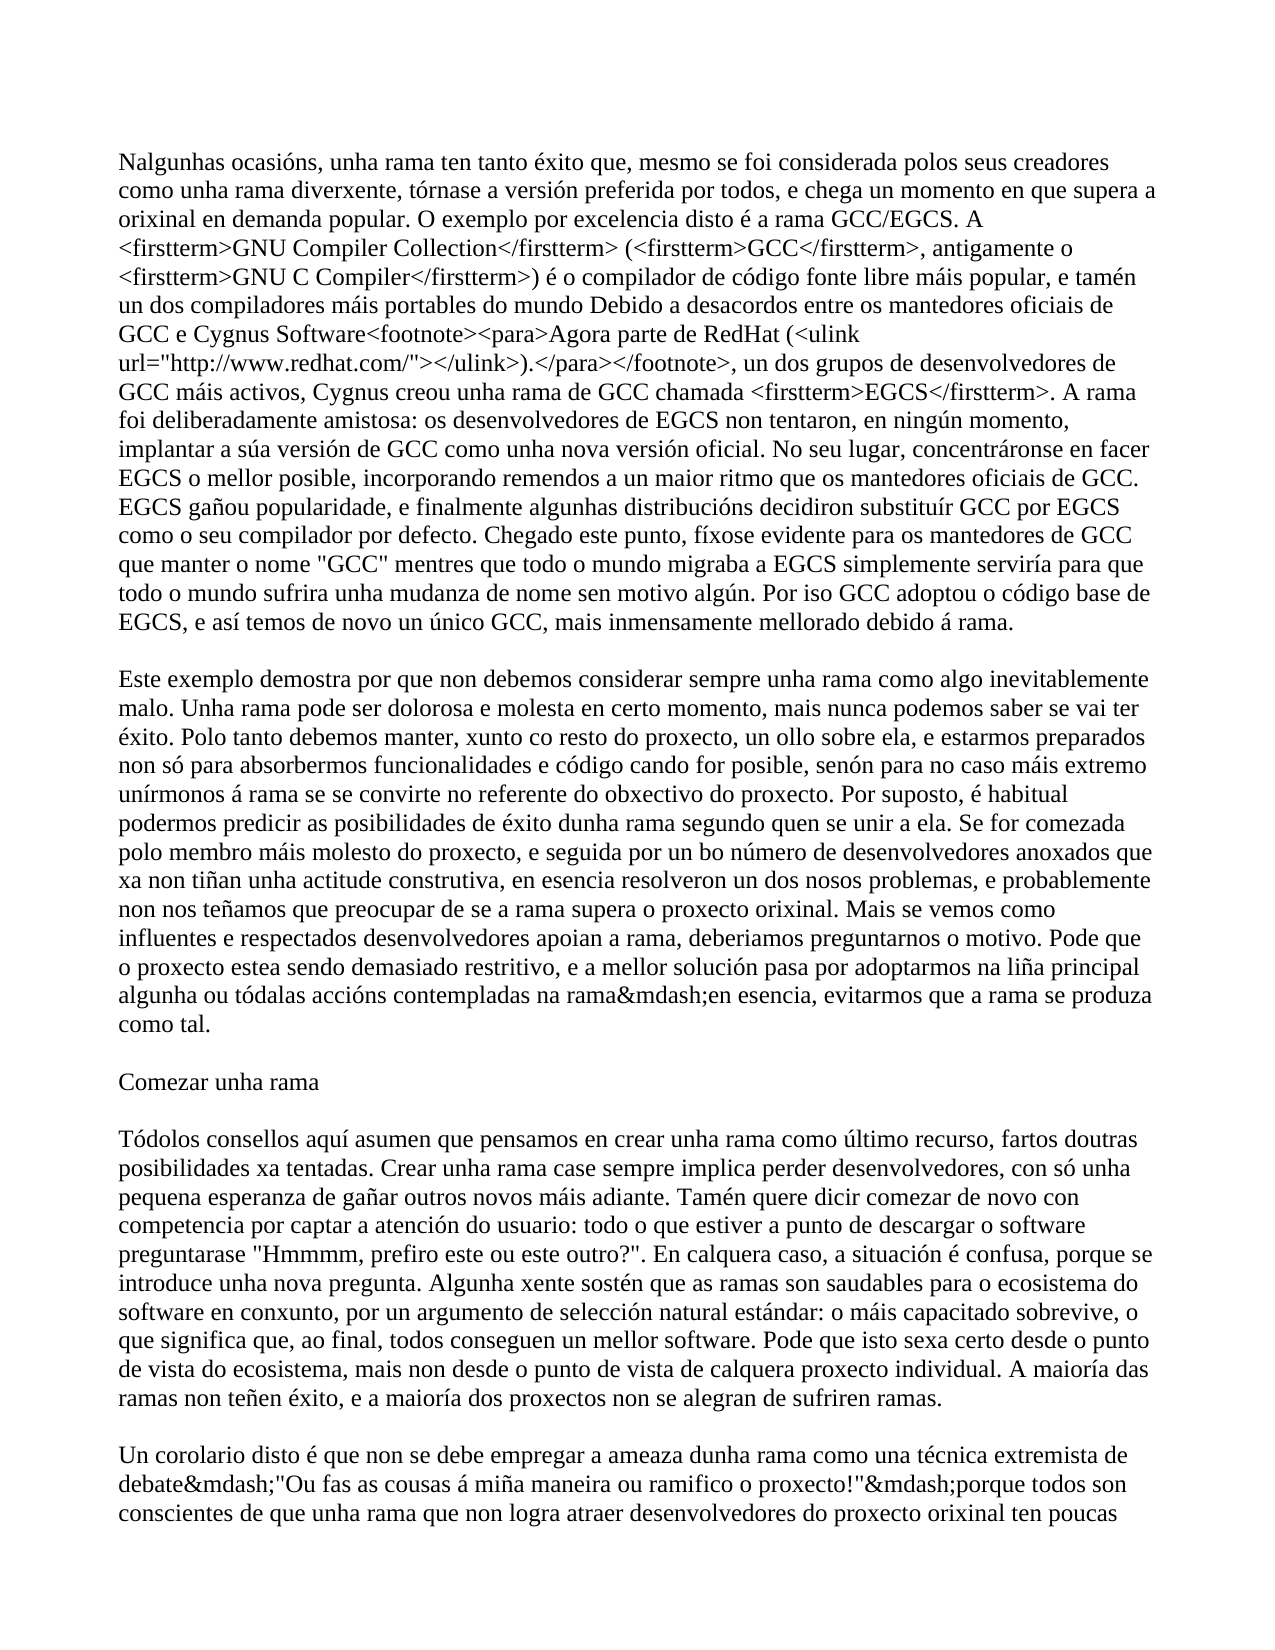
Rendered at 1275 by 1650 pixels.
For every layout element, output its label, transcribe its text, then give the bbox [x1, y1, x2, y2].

text Un corolario disto é que non se debe empregar a ameaza dunha rama como una técnica extremista de debate&mdash;"Ou fas as cousas á miña maneira ou ramifico o proxecto!"&mdash;porque todos son conscientes de que unha rama que non logra atraer desenvolvedores do proxecto orixinal ten poucas [118, 1441, 1157, 1527]
text Nalgunhas ocasións, unha rama ten tanto éxito que, mesmo se foi considerada polos seus creadores como unha rama diverxente, tórnase a versión preferida por todos, e chega un momento en que supera a orixinal en demanda popular. O exemplo por excelencia disto é a rama GCC/EGCS. A <firstterm>GNU Compiler Collection</firstterm> (<firstterm>GCC</firstterm>, antigamente o <firstterm>GNU C Compiler</firstterm>) é o compilador de código fonte libre máis popular, e tamén un dos compiladores máis portables do mundo Debido a desacordos entre os mantedores oficiais de GCC e Cygnus Software<footnote><para>Agora parte de RedHat (<ulink url="http://www.redhat.com/"></ulink>).</para></footnote>, un dos grupos de desenvolvedores de GCC máis activos, Cygnus creou unha rama de GCC chamada <firstterm>EGCS</firstterm>. A rama foi deliberadamente amistosa: os desenvolvedores de EGCS non tentaron, en ningún momento, implantar a súa versión de GCC como unha nova versión oficial. No seu lugar, concentráronse en facer EGCS o mellor posible, incorporando remendos a un maior ritmo que os mantedores oficiais de GCC. EGCS gañou popularidade, e finalmente algunhas distribucións decidiron substituír GCC por EGCS como o seu compilador por defecto. Chegado este punto, fíxose evidente para os mantedores de GCC que manter o nome "GCC" mentres que todo o mundo migraba a EGCS simplemente serviría para que todo o mundo sufrira unha mudanza de nome sen motivo algún. Por iso GCC adoptou o código base de EGCS, e así temos de novo un único GCC, mais inmensamente mellorado debido á rama. [118, 147, 1157, 636]
text Tódolos consellos aquí asumen que pensamos en crear unha rama como último recurso, fartos doutras posibilidades xa tentadas. Crear unha rama case sempre implica perder desenvolvedores, con só unha pequena esperanza de gañar outros novos máis adiante. Tamén quere dicir comezar de novo con competencia por captar a atención do usuario: todo o que estiver a punto de descargar o software preguntarase "Hmmmm, prefiro este ou este outro?". En calquera caso, a situación é confusa, porque se introduce unha nova pregunta. Algunha xente sostén que as ramas son saudables para o ecosistema do software en conxunto, por un argumento de selección natural estándar: o máis capacitado sobrevive, o que significa que, ao final, todos conseguen un mellor software. Pode que isto sexa certo desde o punto de vista do ecosistema, mais non desde o punto de vista de calquera proxecto individual. A maioría das ramas non teñen éxito, e a maioría dos proxectos non se alegran de sufriren ramas. [118, 1124, 1157, 1412]
text Comezar unha rama [118, 1067, 1157, 1096]
text Este exemplo demostra por que non debemos considerar sempre unha rama como algo inevitablemente malo. Unha rama pode ser dolorosa e molesta en certo momento, mais nunca podemos saber se vai ter éxito. Polo tanto debemos manter, xunto co resto do proxecto, un ollo sobre ela, e estarmos preparados non só para absorbermos funcionalidades e código cando for posible, senón para no caso máis extremo unírmonos á rama se se convirte no referente do obxectivo do proxecto. Por suposto, é habitual podermos predicir as posibilidades de éxito dunha rama segundo quen se unir a ela. Se for comezada polo membro máis molesto do proxecto, e seguida por un bo número de desenvolvedores anoxados que xa non tiñan unha actitude construtiva, en esencia resolveron un dos nosos problemas, e probablemente non nos teñamos que preocupar de se a rama supera o proxecto orixinal. Mais se vemos como influentes e respectados desenvolvedores apoian a rama, deberiamos preguntarnos o motivo. Pode que o proxecto estea sendo demasiado restritivo, e a mellor solución pasa por adoptarmos na liña principal algunha ou tódalas accións contempladas na rama&mdash;en esencia, evitarmos que a rama se produza como tal. [118, 664, 1157, 1038]
